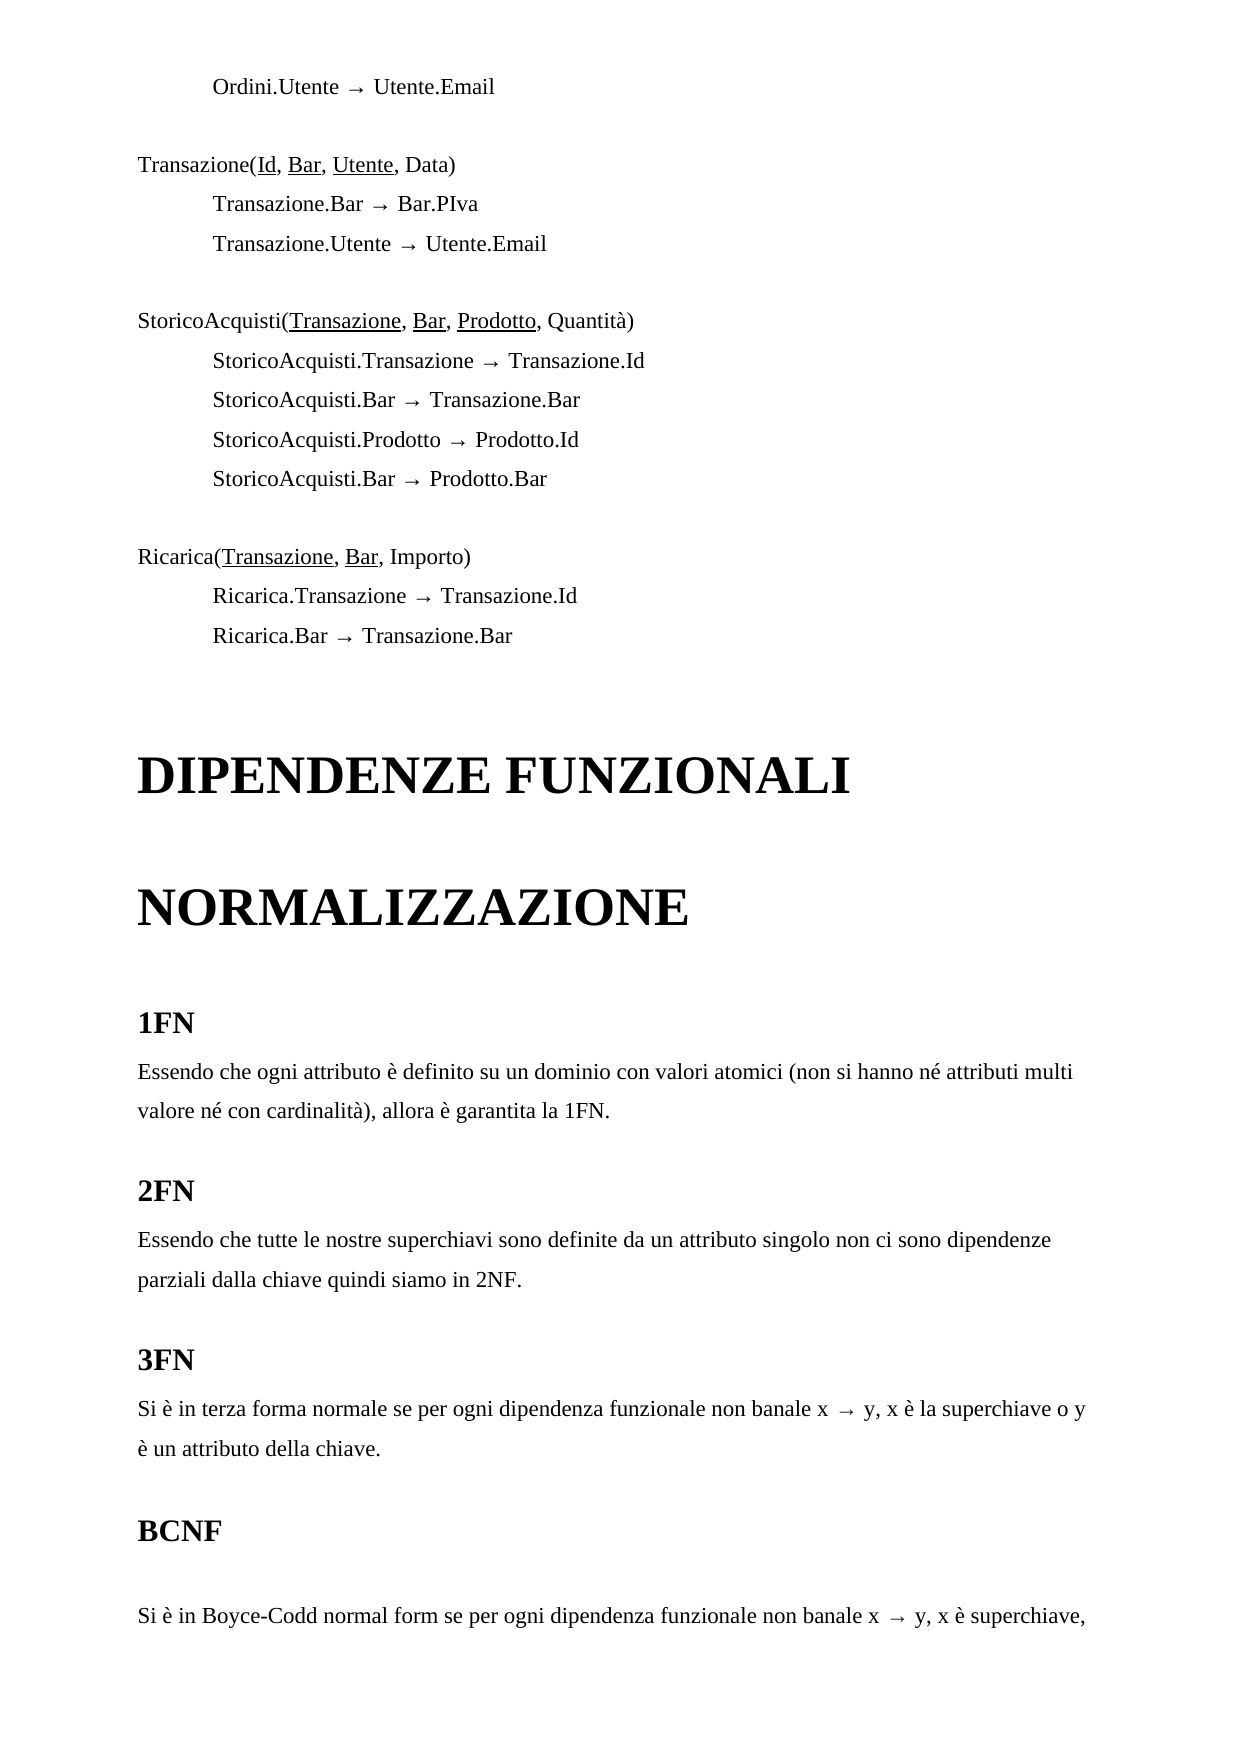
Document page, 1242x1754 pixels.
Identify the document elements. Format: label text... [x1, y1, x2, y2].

text StoricoAcquisti.Prodotto → Prodotto.Id [137, 426, 1092, 452]
text Transazione.Utente → Utente.Email [137, 230, 1092, 256]
text Si è in Boyce-Codd normal form se per ogni dipendenza funzionale non banale x → y, x è superchiave, [137, 1602, 1089, 1629]
text StoricoAcquisti.Transazione → Transazione.Id [137, 347, 1092, 373]
text StoricoAcquisti(Transazione, Bar, Prodotto, Quantità) [137, 308, 1092, 334]
text BCNF [137, 1512, 1092, 1548]
text StoricoAcquisti.Bar → Transazione.Bar [137, 387, 1092, 413]
text Ricarica.Transazione → Transazione.Id [137, 583, 1092, 609]
text Ricarica.Bar → Transazione.Bar [137, 622, 1092, 648]
text Essendo che ogni attributo è definito su un dominio con valori atomici (non si hanno né attributi multi valore né con cardinalità), allora è garantita la 1FN. [137, 1058, 1089, 1123]
text 1FN [137, 1004, 1092, 1040]
text Ricarica(Transazione, Bar, Importo) [137, 543, 1092, 569]
text NORMALIZZAZIONE [137, 874, 1092, 937]
text Essendo che tutte le nostre superchiavi sono definite da un attributo singolo non ci sono dipendenze parziali dalla chiave quindi siamo in 2NF. [137, 1227, 1089, 1292]
text 2FN [137, 1173, 1092, 1209]
text StoricoAcquisti.Bar → Prodotto.Bar [137, 466, 1092, 492]
text Si è in terza forma normale se per ogni dipendenza funzionale non banale x → y, x è la superchiave o y è un attributo della chiave. [137, 1395, 1089, 1461]
text Transazione(Id, Bar, Utente, Data) [137, 151, 1092, 177]
text 3FN [137, 1342, 1092, 1377]
text DIPENDENZE FUNZIONALI [137, 743, 1092, 805]
text Ordini.Utente → Utente.Email [137, 73, 1092, 100]
text Transazione.Bar → Bar.PIva [137, 191, 1092, 217]
